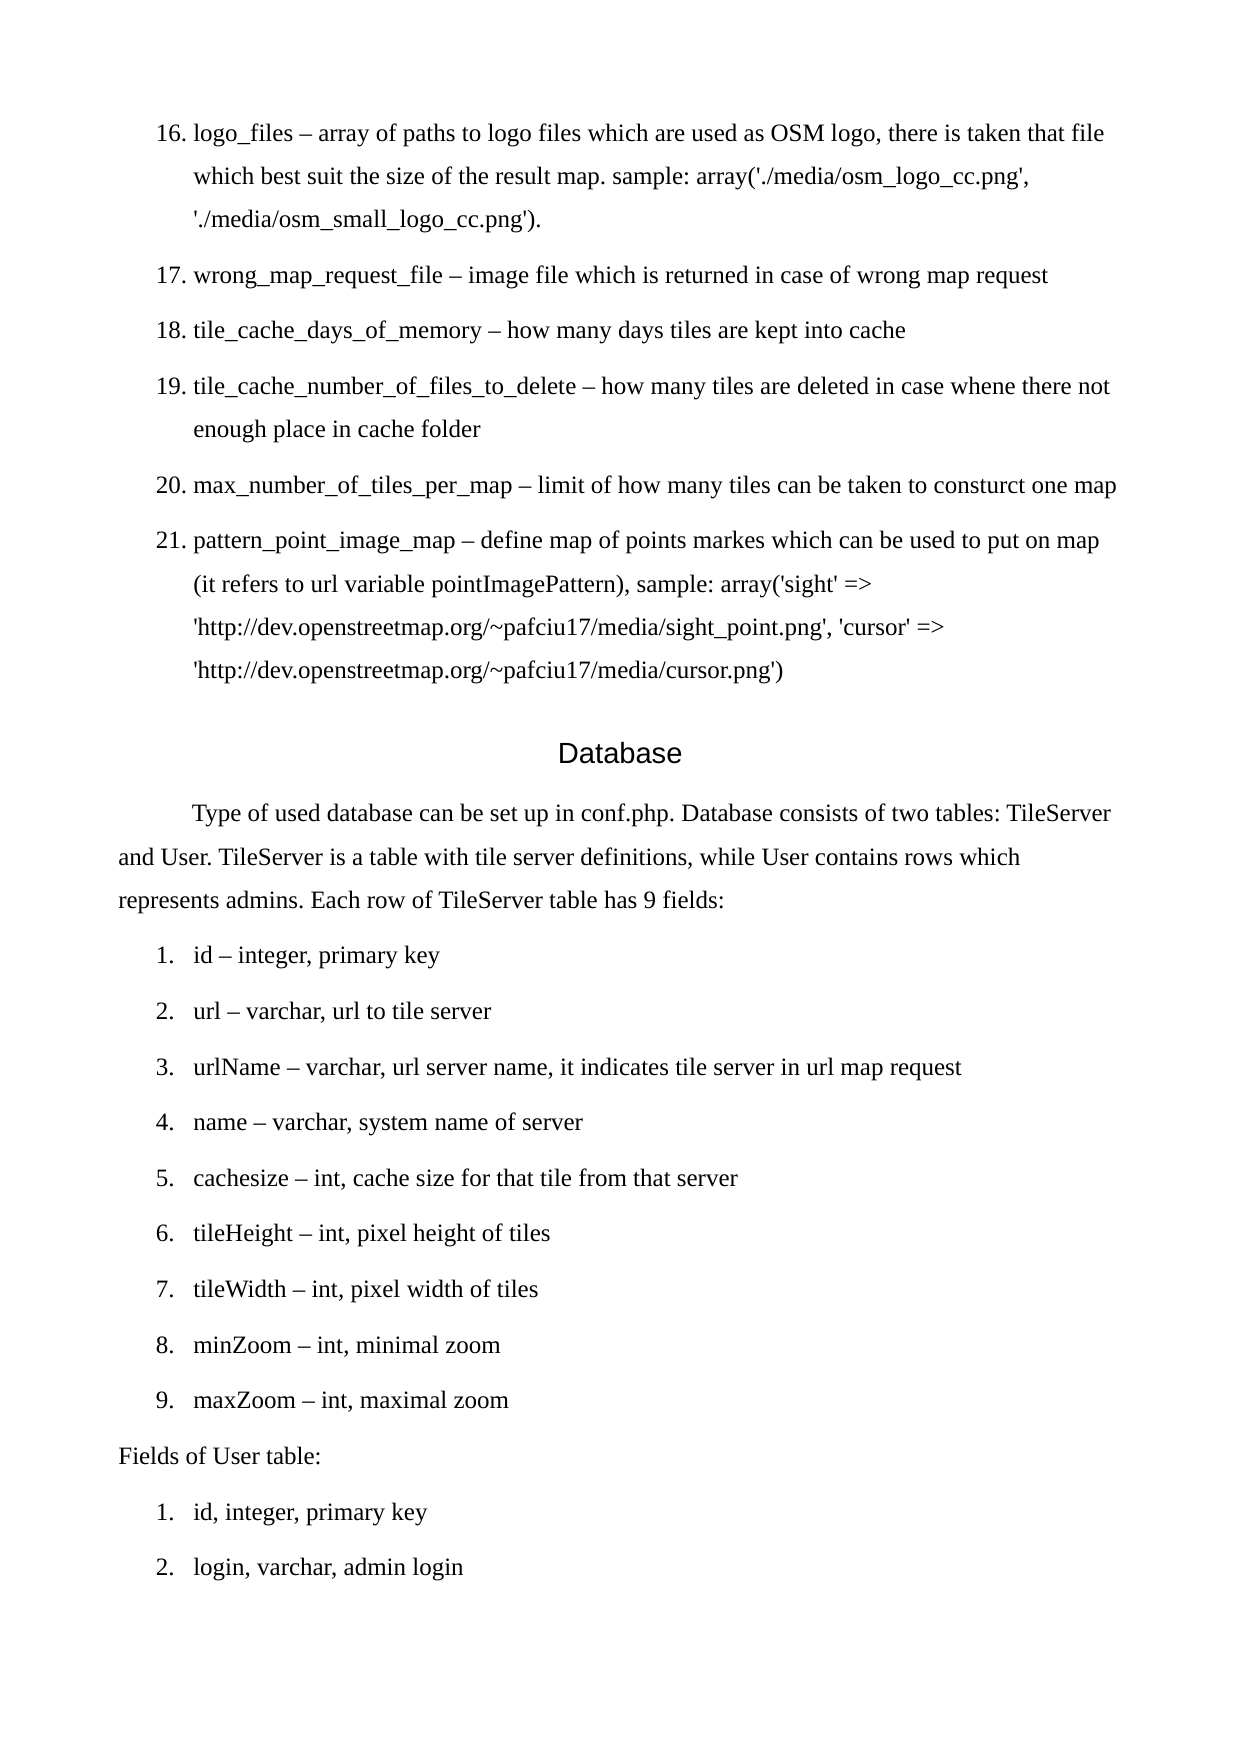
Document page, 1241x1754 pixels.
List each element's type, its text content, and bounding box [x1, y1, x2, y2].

text Type of used database can be set up in conf.php. Database consists of two tables: TileServer and User. TileServer is a table with tile server definitions, while User contains rows which represents admins. Each row of TileServer table has 9 fields: [118, 798, 1122, 913]
text Fields of User table: [118, 1441, 1122, 1470]
list login, varchar, admin login [156, 1552, 1122, 1581]
list cachesize – int, cache size for that tile from that server [156, 1163, 1122, 1192]
list pattern_point_image_map – define map of points markes which can be used to put on map (it refers to url variable pointImagePattern), sample: array('sight' => 'http://dev.openstreetmap.org/~pafciu17/media/sight_point.png', 'cursor' => 'http://dev.openstreetmap.org/~pafciu17/media/cursor.png') [156, 526, 1122, 684]
list url – varchar, url to tile server [156, 996, 1122, 1025]
list id, integer, primary key [156, 1497, 1122, 1525]
list tileHeight – int, pixel height of tiles [156, 1218, 1122, 1247]
list minZoom – int, minimal zoom [156, 1330, 1122, 1358]
list tile_cache_number_of_files_to_delete – how many tiles are deleted in case whene there not enough place in cache folder [156, 371, 1122, 443]
list tile_cache_days_of_memory – how many days tiles are kept into cache [156, 316, 1122, 344]
list max_number_of_tiles_per_map – limit of how many tiles can be taken to consturct one map [156, 470, 1122, 499]
list maxZoom – int, maximal zoom [156, 1385, 1122, 1414]
list urlName – varchar, url server name, it indicates tile server in url map request [156, 1052, 1122, 1080]
list name – varchar, system name of server [156, 1107, 1122, 1136]
list logo_files – array of paths to logo files which are used as OSM logo, there is taken that file which best suit the size of the result map. sample: array('./media/osm_logo_cc.png', './media/osm_small_logo_cc.png'). [156, 118, 1122, 233]
list tileWidth – int, pixel width of tiles [156, 1274, 1122, 1303]
subtitle Database [118, 736, 1122, 769]
list wrong_map_request_file – image file which is returned in case of wrong map request [156, 260, 1122, 289]
list id – integer, primary key [156, 940, 1122, 969]
